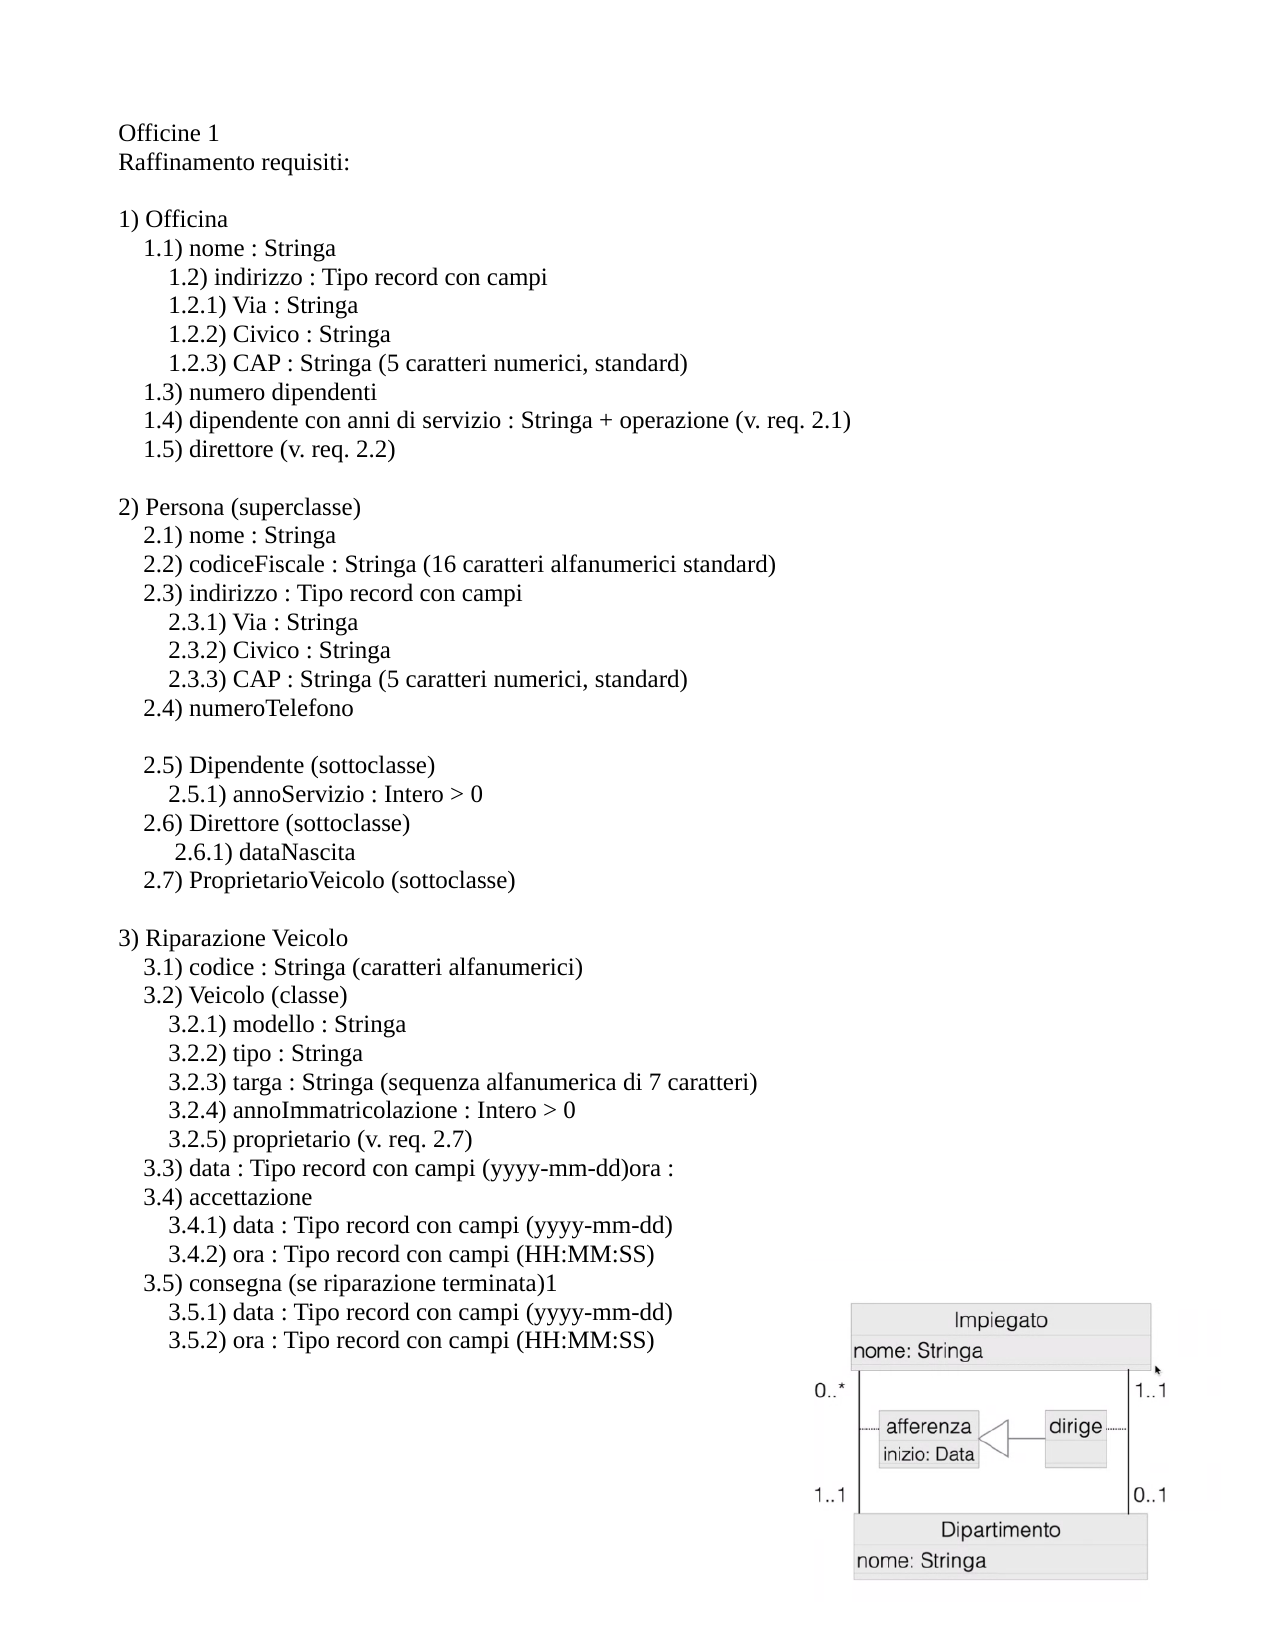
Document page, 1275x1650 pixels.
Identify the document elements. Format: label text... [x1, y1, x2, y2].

text 2.3.3) CAP : Stringa (5 caratteri numerici, standard) [118, 664, 1157, 693]
text 3.3) data : Tipo record con campi (yyyy-mm-dd)ora : [118, 1153, 1157, 1182]
text 3.5.1) data : Tipo record con campi (yyyy-mm-dd) [118, 1297, 785, 1326]
text 3.2.1) modello : Stringa [118, 1009, 1157, 1038]
text Officine 1 [118, 118, 1157, 147]
text 1.4) dipendente con anni di servizio : Stringa + operazione (v. req. 2.1) [118, 406, 1157, 434]
text 2.6.1) dataNascita [118, 837, 1157, 866]
text 3.2) Veicolo (classe) [118, 981, 1157, 1009]
text 1.2.3) CAP : Stringa (5 caratteri numerici, standard) [118, 348, 1157, 377]
text 1) Officina [118, 204, 1157, 233]
text 3) Riparazione Veicolo [118, 923, 1157, 952]
text 3.4) accettazione [118, 1182, 1157, 1211]
text 1.2) indirizzo : Tipo record con campi [118, 262, 1157, 291]
text 2.5) Dipendente (sottoclasse) [118, 751, 1157, 779]
text 3.2.4) annoImmatricolazione : Intero > 0 [118, 1096, 1157, 1124]
text 2) Persona (superclasse) [118, 492, 1157, 521]
text 2.4) numeroTelefono [118, 693, 1157, 722]
text 1.5) direttore (v. req. 2.2) [118, 434, 1157, 463]
picture [785, 1259, 1222, 1602]
text 3.2.2) tipo : Stringa [118, 1038, 1157, 1067]
text 3.4.2) ora : Tipo record con campi (HH:MM:SS) [118, 1239, 1157, 1268]
text 1.2.2) Civico : Stringa [118, 319, 1157, 348]
text 3.2.5) proprietario (v. req. 2.7) [118, 1124, 1157, 1153]
text 2.2) codiceFiscale : Stringa (16 caratteri alfanumerici standard) [118, 549, 1157, 578]
text 3.1) codice : Stringa (caratteri alfanumerici) [118, 952, 1157, 981]
text 2.3.1) Via : Stringa [118, 607, 1157, 636]
text 2.6) Direttore (sottoclasse) [118, 808, 1157, 837]
text 3.5) consegna (se riparazione terminata)1 [118, 1268, 785, 1297]
text 2.3.2) Civico : Stringa [118, 636, 1157, 664]
text 2.7) ProprietarioVeicolo (sottoclasse) [118, 866, 1157, 894]
text Raffinamento requisiti: [118, 147, 1157, 176]
text 2.5.1) annoServizio : Intero > 0 [118, 779, 1157, 808]
text 3.2.3) targa : Stringa (sequenza alfanumerica di 7 caratteri) [118, 1067, 1157, 1096]
text 1.2.1) Via : Stringa [118, 291, 1157, 319]
text 1.1) nome : Stringa [118, 233, 1157, 262]
text 3.5.2) ora : Tipo record con campi (HH:MM:SS) [118, 1326, 785, 1354]
text 2.1) nome : Stringa [118, 521, 1157, 549]
text 1.3) numero dipendenti [118, 377, 1157, 406]
text 2.3) indirizzo : Tipo record con campi [118, 578, 1157, 607]
text 3.4.1) data : Tipo record con campi (yyyy-mm-dd) [118, 1211, 1157, 1239]
